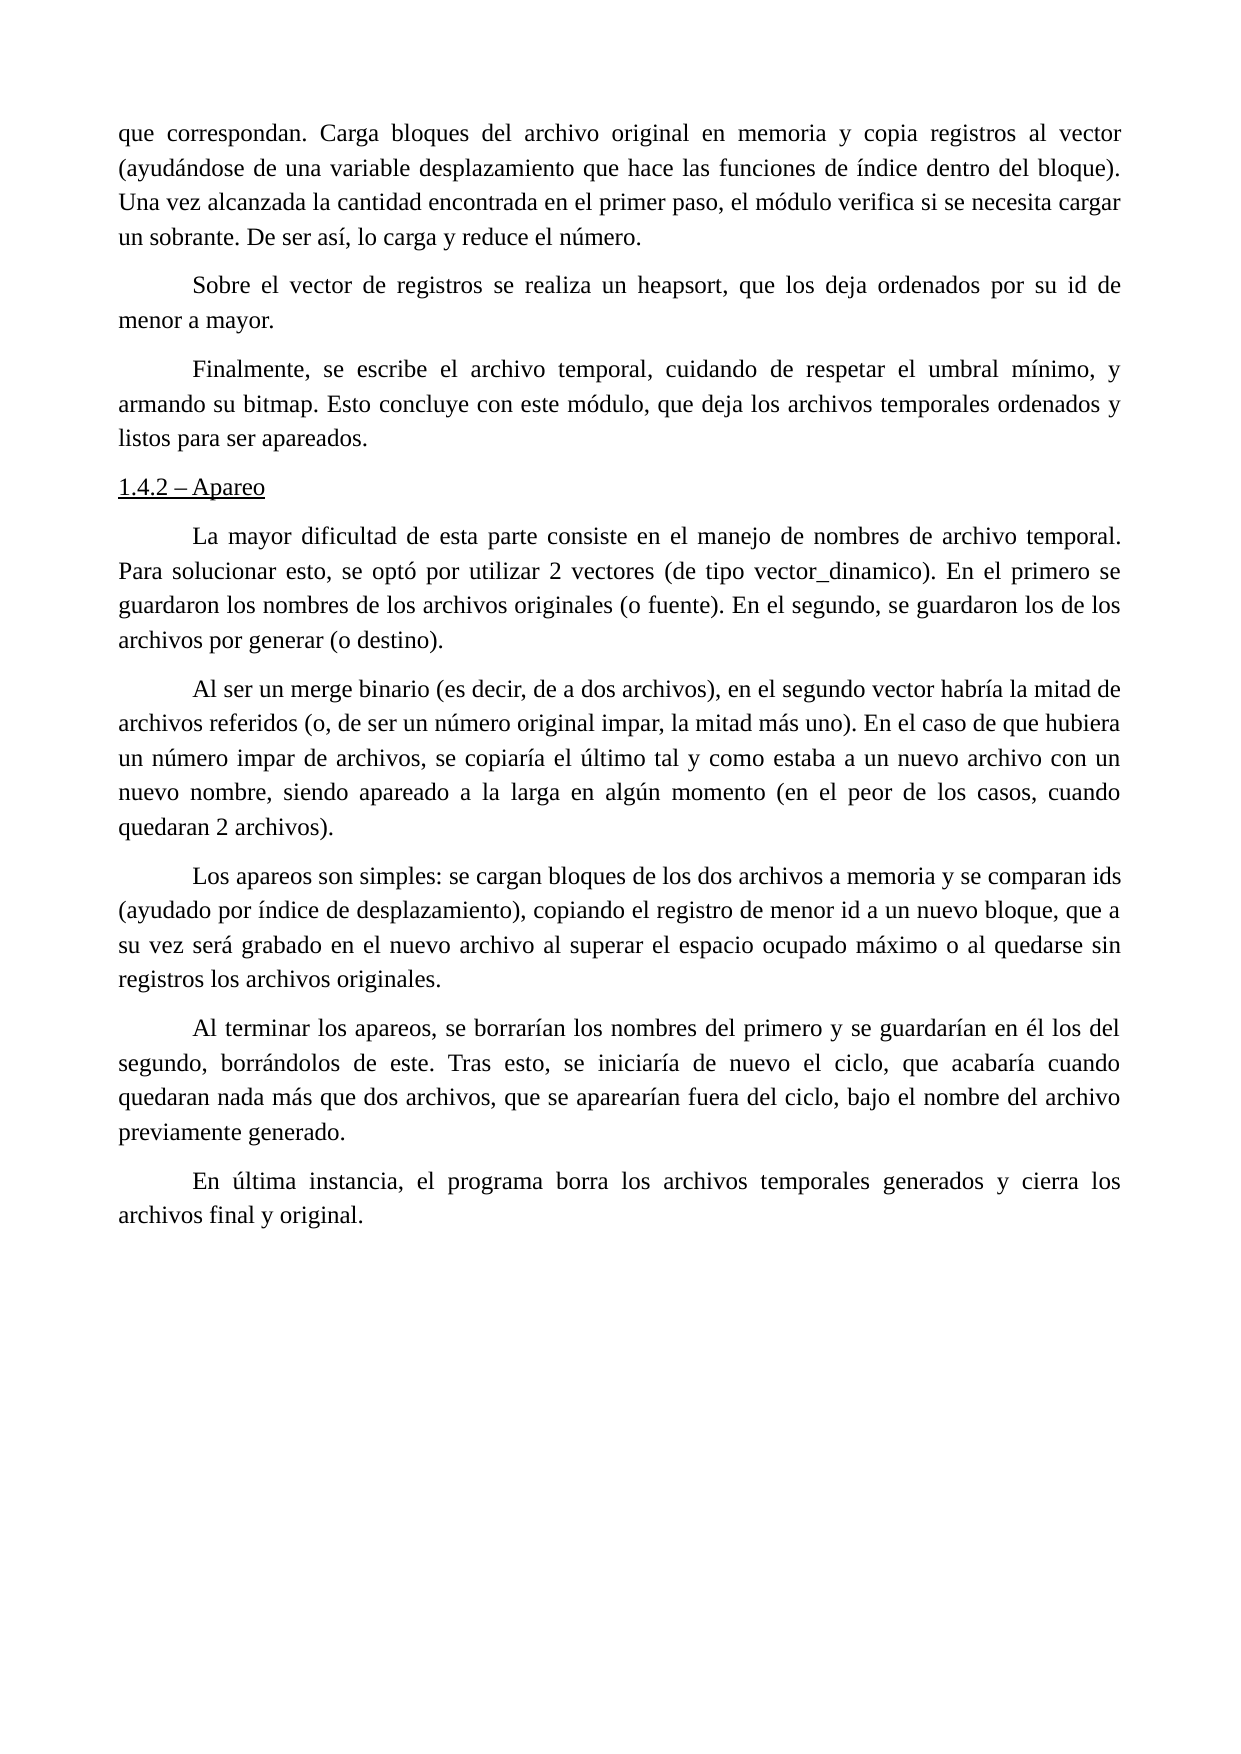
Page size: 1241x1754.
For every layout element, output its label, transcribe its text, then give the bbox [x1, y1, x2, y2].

text En última instancia, el programa borra los archivos temporales generados y cierra los archivos final y original. [118, 1166, 1122, 1229]
text 1.4.2 – Apareo [118, 472, 1122, 501]
text La mayor dificultad de esta parte consiste en el manejo de nombres de archivo temporal. Para solucionar esto, se optó por utilizar 2 vectores (de tipo vector_dinamico). En el primero se guardaron los nombres de los archivos originales (o fuente). En el segundo, se guardaron los de los archivos por generar (o destino). [118, 521, 1122, 653]
text Al terminar los apareos, se borrarían los nombres del primero y se guardarían en él los del segundo, borrándolos de este. Tras esto, se iniciaría de nuevo el ciclo, que acabaría cuando quedaran nada más que dos archivos, que se aparearían fuera del ciclo, bajo el nombre del archivo previamente generado. [118, 1013, 1122, 1145]
text Al ser un merge binario (es decir, de a dos archivos), en el segundo vector habría la mitad de archivos referidos (o, de ser un número original impar, la mitad más uno). En el caso de que hubiera un número impar de archivos, se copiaría el último tal y como estaba a un nuevo archivo con un nuevo nombre, siendo apareado a la larga en algún momento (en el peor de los casos, cuando quedaran 2 archivos). [118, 674, 1122, 840]
text Sobre el vector de registros se realiza un heapsort, que los deja ordenados por su id de menor a mayor. [118, 271, 1122, 334]
text Los apareos son simples: se cargan bloques de los dos archivos a memoria y se comparan ids (ayudado por índice de desplazamiento), copiando el registro de menor id a un nuevo bloque, que a su vez será grabado en el nuevo archivo al superar el espacio ocupado máximo o al quedarse sin registros los archivos originales. [118, 861, 1122, 993]
text Finalmente, se escribe el archivo temporal, cuidando de respetar el umbral mínimo, y armando su bitmap. Esto concluye con este módulo, que deja los archivos temporales ordenados y listos para ser apareados. [118, 354, 1122, 452]
text que correspondan. Carga bloques del archivo original en memoria y copia registros al vector (ayudándose de una variable desplazamiento que hace las funciones de índice dentro del bloque). Una vez alcanzada la cantidad encontrada en el primer paso, el módulo verifica si se necesita cargar un sobrante. De ser así, lo carga y reduce el número. [118, 118, 1122, 250]
